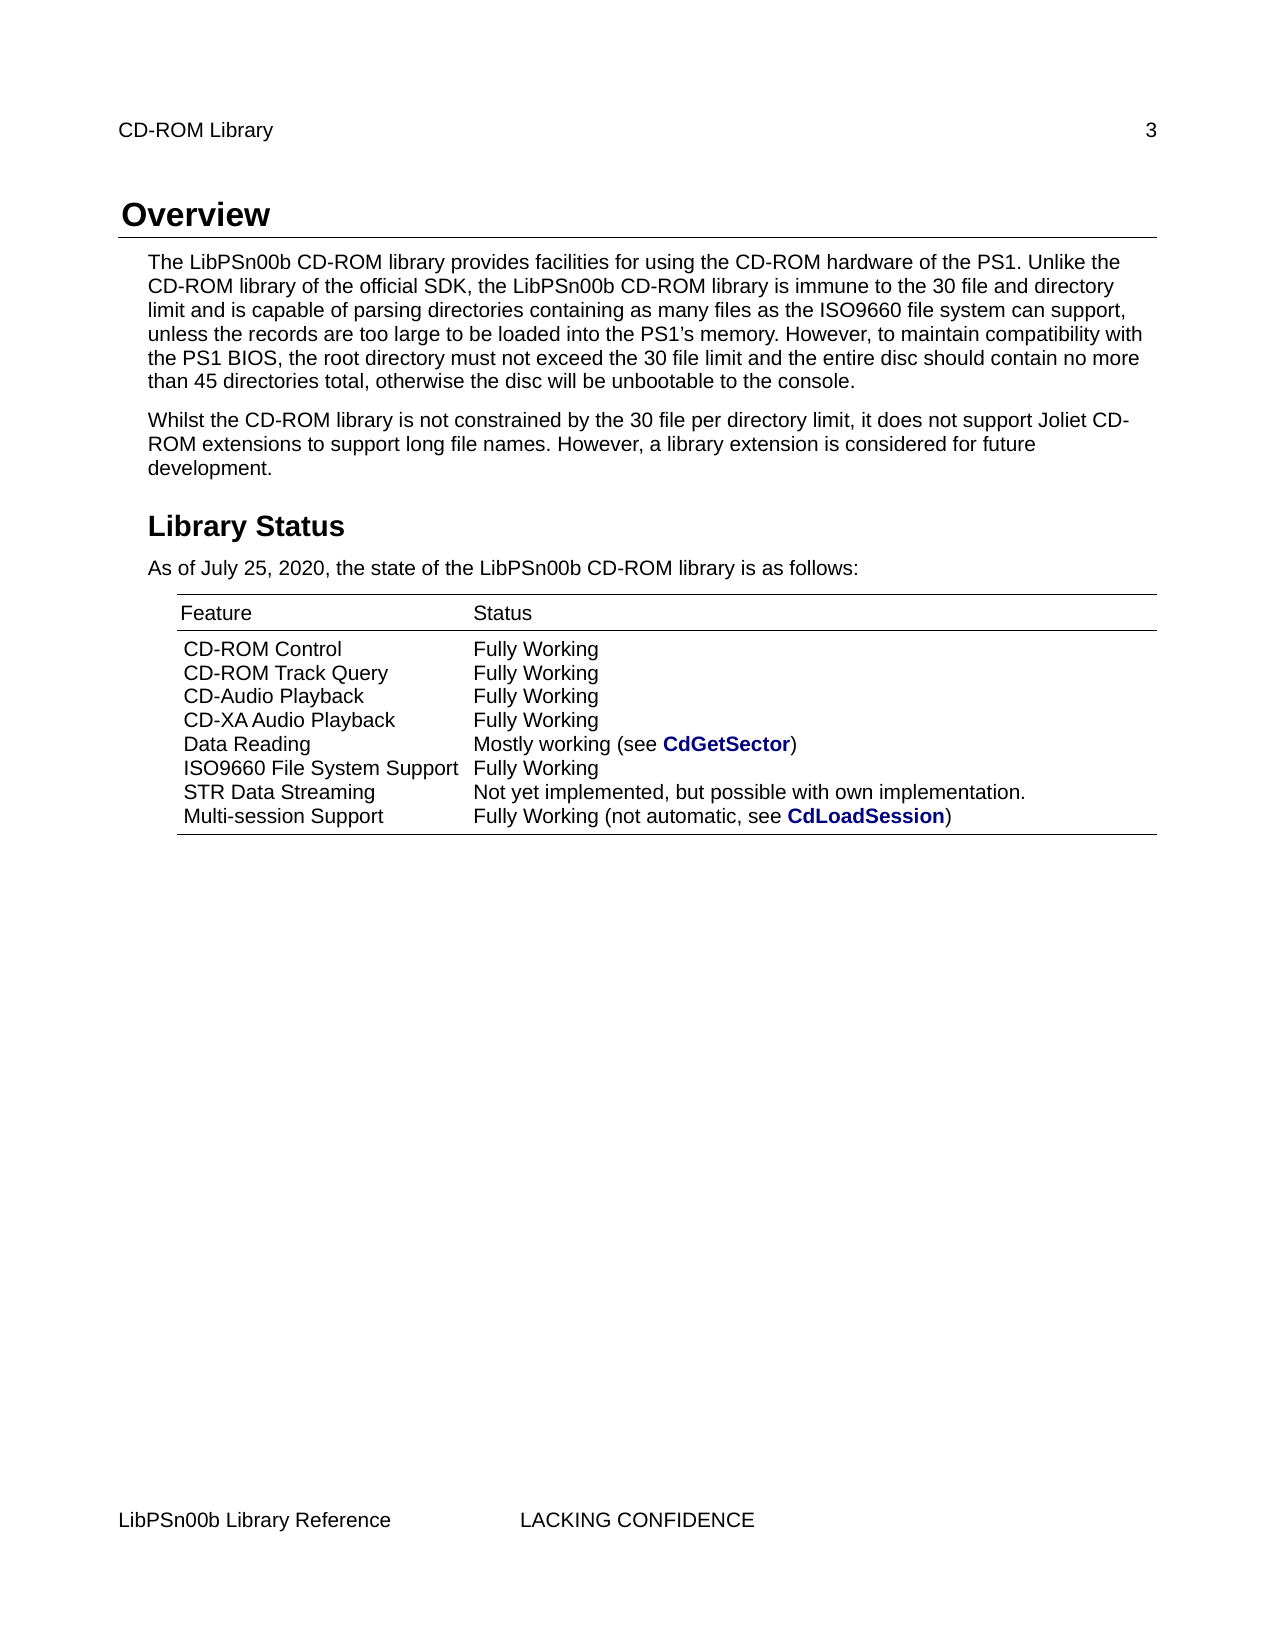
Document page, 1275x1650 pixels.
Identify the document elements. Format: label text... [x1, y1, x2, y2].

subtitle Library Status [148, 509, 1157, 543]
text Multi-session Support Fully Working (not automatic, see CdLoadSession) [177, 798, 1157, 834]
text The LibPSn00b CD-ROM library provides facilities for using the CD-ROM hardware of the PS1. Unlike the CD-ROM library of the official SDK, the LibPSn00b CD-ROM library is immune to the 30 file and directory limit and is capable of parsing directories containing as many files as the ISO9660 file system can support, unless the records are too large to be loaded into the PS1’s memory. However, to maintain compatibility with the PS1 BIOS, the root directory must not exceed the 30 file limit and the entire disc should contain no more than 45 directories total, otherwise the disc will be unbootable to the console. [148, 249, 1157, 393]
text Feature Status [177, 595, 1157, 624]
text STR Data Streaming Not yet implemented, but possible with own implementation. [177, 774, 1157, 798]
text CD-ROM Control Fully Working [177, 631, 1157, 654]
subtitle Overview [118, 192, 1157, 237]
text As of July 25, 2020, the state of the LibPSn00b CD-ROM library is as follows: [148, 556, 1157, 579]
text Data Reading Mostly working (see CdGetSector) [177, 726, 1157, 750]
text ISO9660 File System Support Fully Working [177, 750, 1157, 774]
text CD-Audio Playback Fully Working [177, 678, 1157, 702]
text CD-XA Audio Playback Fully Working [177, 702, 1157, 726]
text Whilst the CD-ROM library is not constrained by the 30 file per directory limit, it does not support Joliet CD-ROM extensions to support long file names. However, a library extension is considered for future development. [148, 408, 1157, 480]
text CD-ROM Track Query Fully Working [177, 654, 1157, 678]
